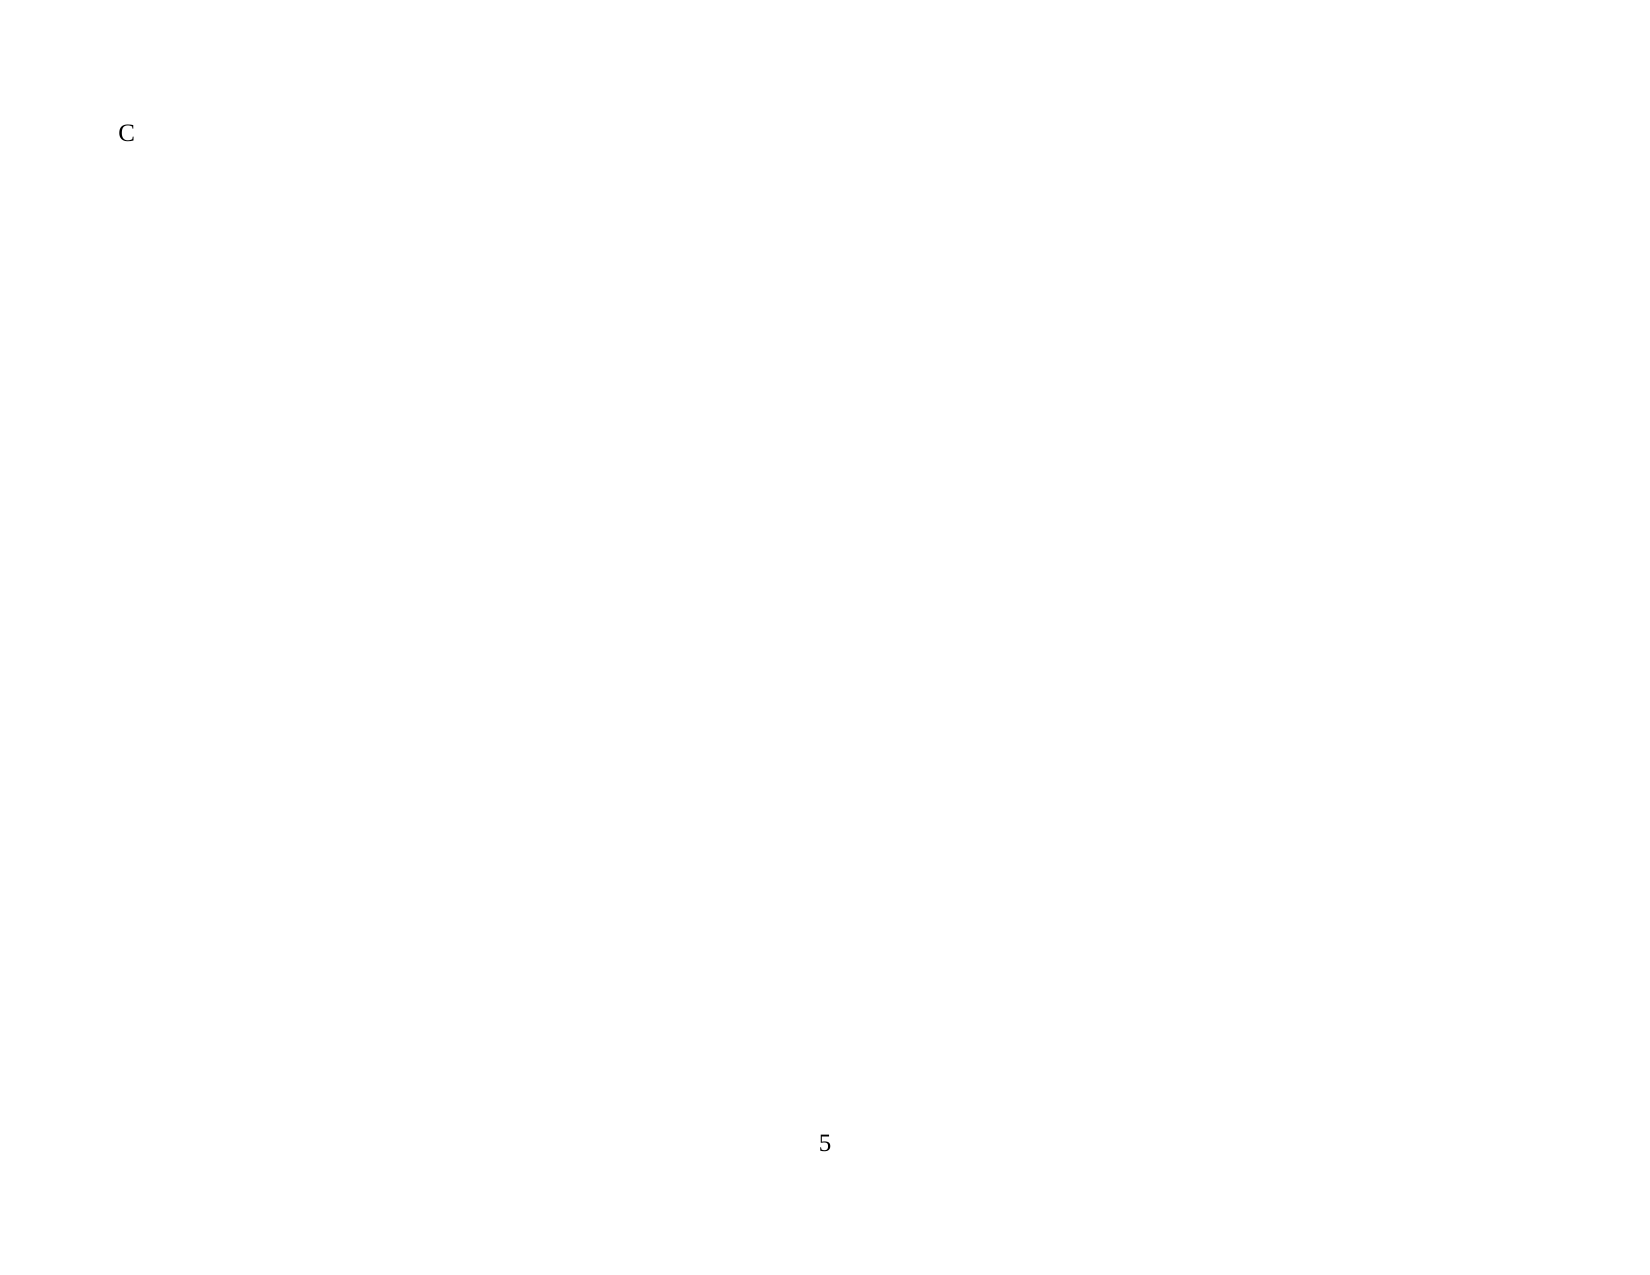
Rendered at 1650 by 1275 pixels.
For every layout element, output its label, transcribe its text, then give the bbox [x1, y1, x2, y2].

text C [118, 118, 1532, 147]
